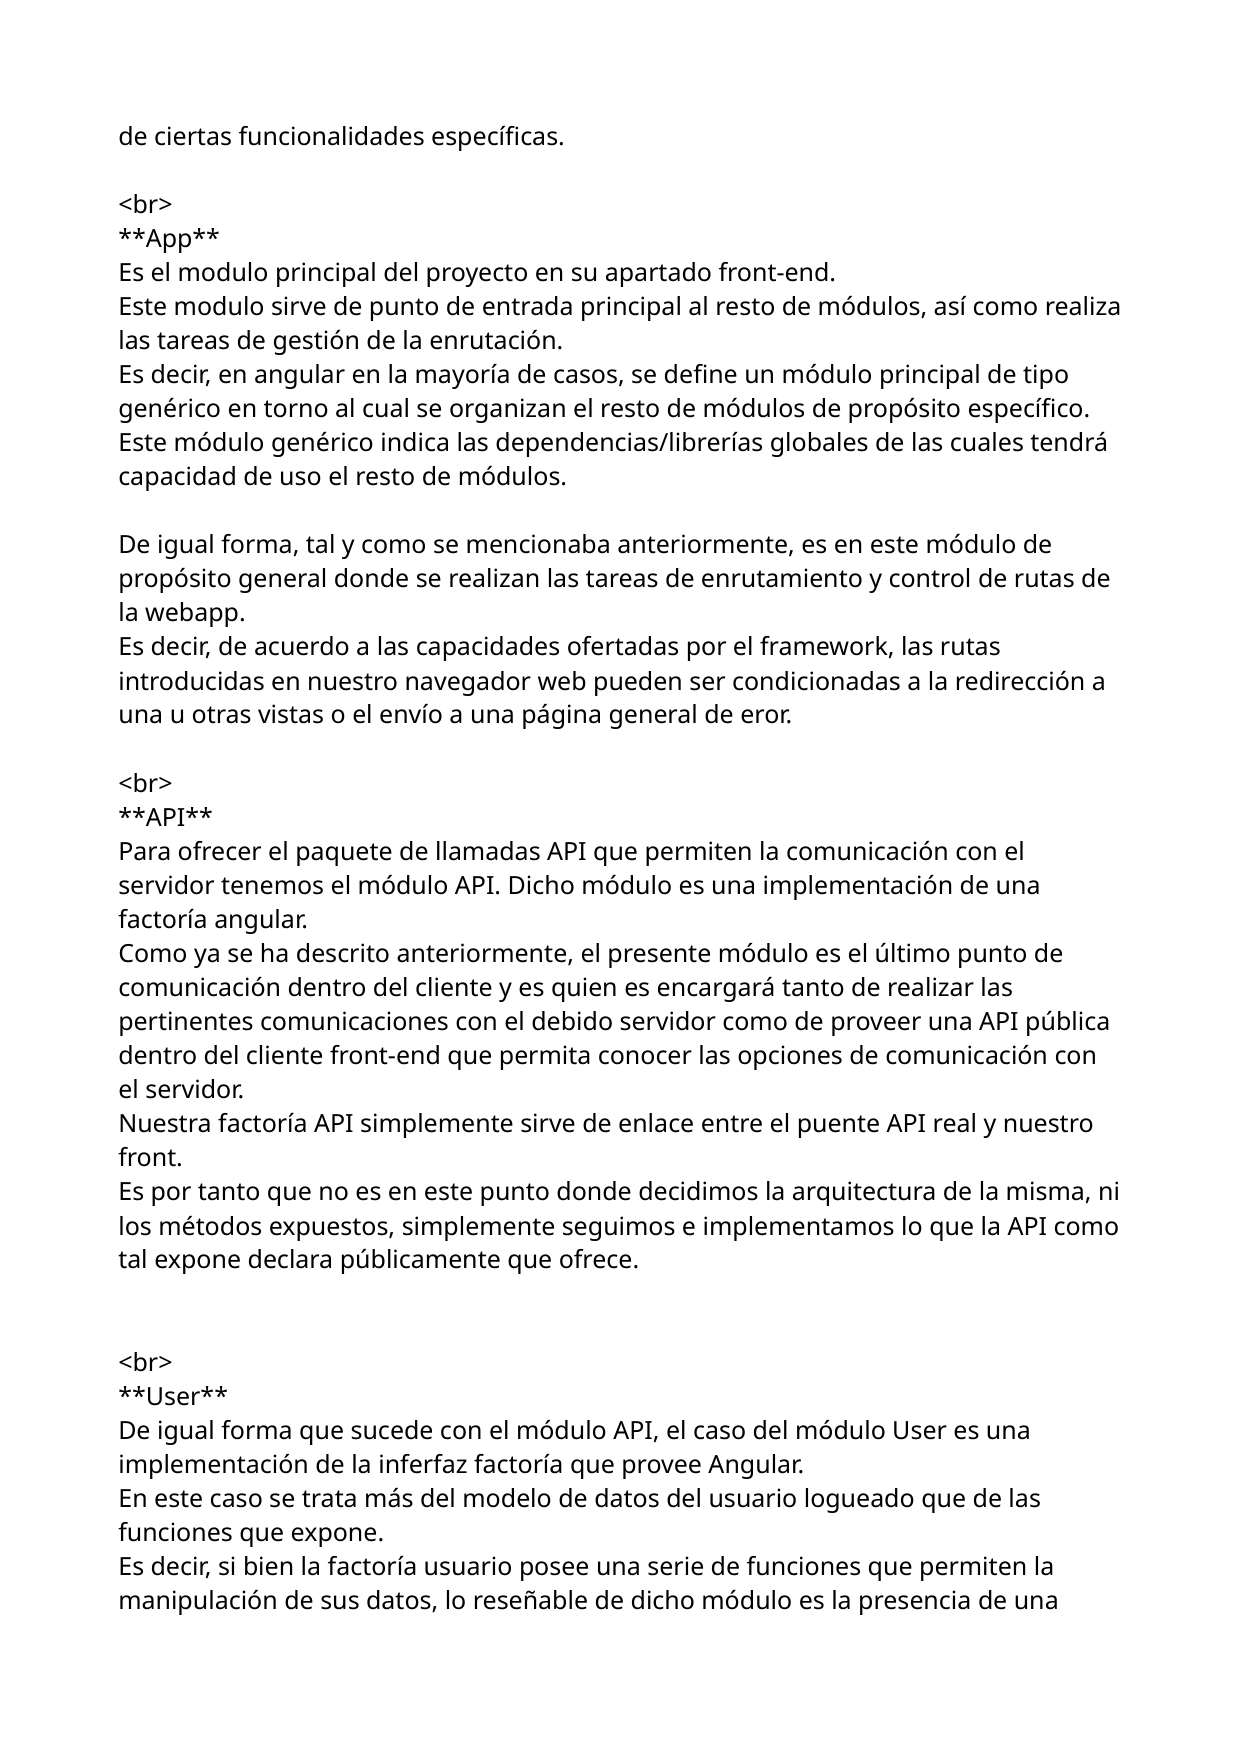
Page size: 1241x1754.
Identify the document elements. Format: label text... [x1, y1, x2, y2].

text Es decir, de acuerdo a las capacidades ofertadas por el framework, las rutas introducidas en nuestro navegador web pueden ser condicionadas a la redirección a una u otras vistas o el envío a una página general de eror. [118, 629, 1122, 731]
text <br> [118, 765, 1122, 799]
text De igual forma, tal y como se mencionaba anteriormente, es en este módulo de propósito general donde se realizan las tareas de enrutamiento y control de rutas de la webapp. [118, 527, 1122, 629]
text Como ya se ha descrito anteriormente, el presente módulo es el último punto de comunicación dentro del cliente y es quien es encargará tanto de realizar las pertinentes comunicaciones con el debido servidor como de proveer una API pública dentro del cliente front-end que permita conocer las opciones de comunicación con el servidor. [118, 936, 1122, 1106]
text Es decir, en angular en la mayoría de casos, se define un módulo principal de tipo genérico en torno al cual se organizan el resto de módulos de propósito específico. [118, 357, 1122, 425]
text En este caso se trata más del modelo de datos del usuario logueado que de las funciones que expone. [118, 1481, 1122, 1549]
text de ciertas funcionalidades específicas. [118, 118, 1122, 152]
text <br> [118, 186, 1122, 220]
text Es por tanto que no es en este punto donde decidimos la arquitectura de la misma, ni los métodos expuestos, simplemente seguimos e implementamos lo que la API como tal expone declara públicamente que ofrece. [118, 1174, 1122, 1276]
text Es decir, si bien la factoría usuario posee una serie de funciones que permiten la manipulación de sus datos, lo reseñable de dicho módulo es la presencia de una [118, 1549, 1122, 1617]
text Este modulo sirve de punto de entrada principal al resto de módulos, así como realiza las tareas de gestión de la enrutación. [118, 288, 1122, 357]
text **User** [118, 1378, 1122, 1412]
text **API** [118, 799, 1122, 833]
text Es el modulo principal del proyecto en su apartado front-end. [118, 254, 1122, 288]
text Nuestra factoría API simplemente sirve de enlace entre el puente API real y nuestro front. [118, 1106, 1122, 1174]
text <br> [118, 1344, 1122, 1378]
text **App** [118, 220, 1122, 254]
text Este módulo genérico indica las dependencias/librerías globales de las cuales tendrá capacidad de uso el resto de módulos. [118, 425, 1122, 493]
text De igual forma que sucede con el módulo API, el caso del módulo User es una implementación de la inferfaz factoría que provee Angular. [118, 1412, 1122, 1481]
text Para ofrecer el paquete de llamadas API que permiten la comunicación con el servidor tenemos el módulo API. Dicho módulo es una implementación de una factoría angular. [118, 833, 1122, 936]
